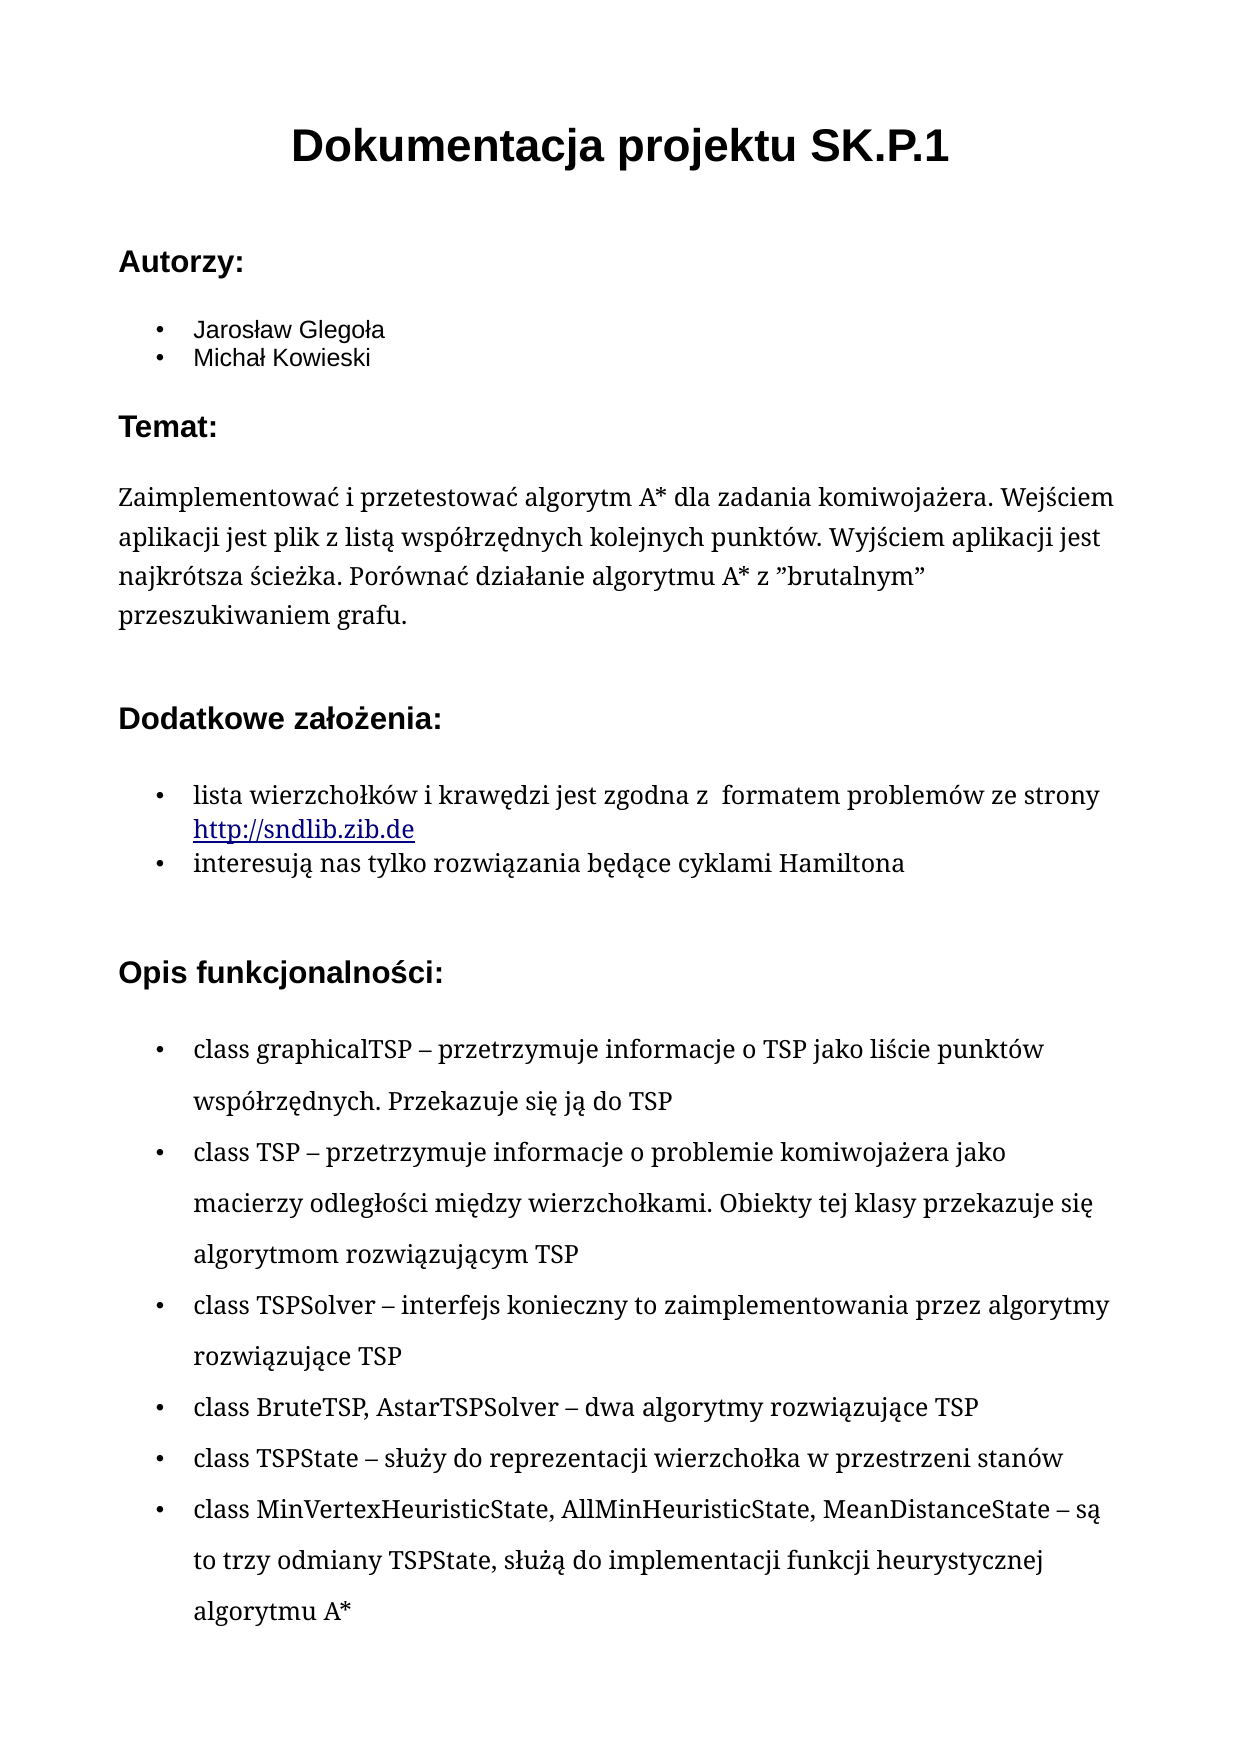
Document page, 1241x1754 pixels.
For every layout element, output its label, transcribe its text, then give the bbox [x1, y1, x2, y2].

list class TSP – przetrzymuje informacje o problemie komiwojażera jako macierzy odległości między wierzchołkami. Obiekty tej klasy przekazuje się algorytmom rozwiązującym TSP [156, 1134, 1122, 1270]
text Temat: [118, 408, 1122, 444]
text Dodatkowe założenia: [118, 700, 1122, 736]
text Opis funkcjonalności: [118, 954, 1122, 990]
list Jarosław Glegoła [156, 314, 1122, 343]
text Autorzy: [118, 243, 1122, 279]
list class BruteTSP, AstarTSPSolver – dwa algorytmy rozwiązujące TSP [156, 1389, 1122, 1423]
list class MinVertexHeuristicState, AllMinHeuristicState, MeanDistanceState – są to trzy odmiany TSPState, służą do implementacji funkcji heurystycznej algorytmu A* [156, 1491, 1122, 1628]
list class TSPSolver – interfejs konieczny to zaimplementowania przez algorytmy rozwiązujące TSP [156, 1287, 1122, 1372]
list interesują nas tylko rozwiązania będące cyklami Hamiltona [156, 846, 1122, 880]
text Zaimplementować i przetestować algorytm A* dla zadania komiwojażera. Wejściem aplikacji jest plik z listą współrzędnych kolejnych punktów. Wyjściem aplikacji jest najkrótsza ścieżka. Porównać działanie algorytmu A* z ”brutalnym” przeszukiwaniem grafu. [118, 480, 1122, 632]
list Michał Kowieski [156, 343, 1122, 372]
text Dokumentacja projektu SK.P.1 [118, 118, 1122, 171]
list lista wierzchołków i krawędzi jest zgodna z formatem problemów ze strony http://sndlib.zib.de [156, 778, 1122, 846]
list class graphicalTSP – przetrzymuje informacje o TSP jako liście punktów współrzędnych. Przekazuje się ją do TSP [156, 1032, 1122, 1117]
list class TSPState – służy do reprezentacji wierzchołka w przestrzeni stanów [156, 1440, 1122, 1474]
